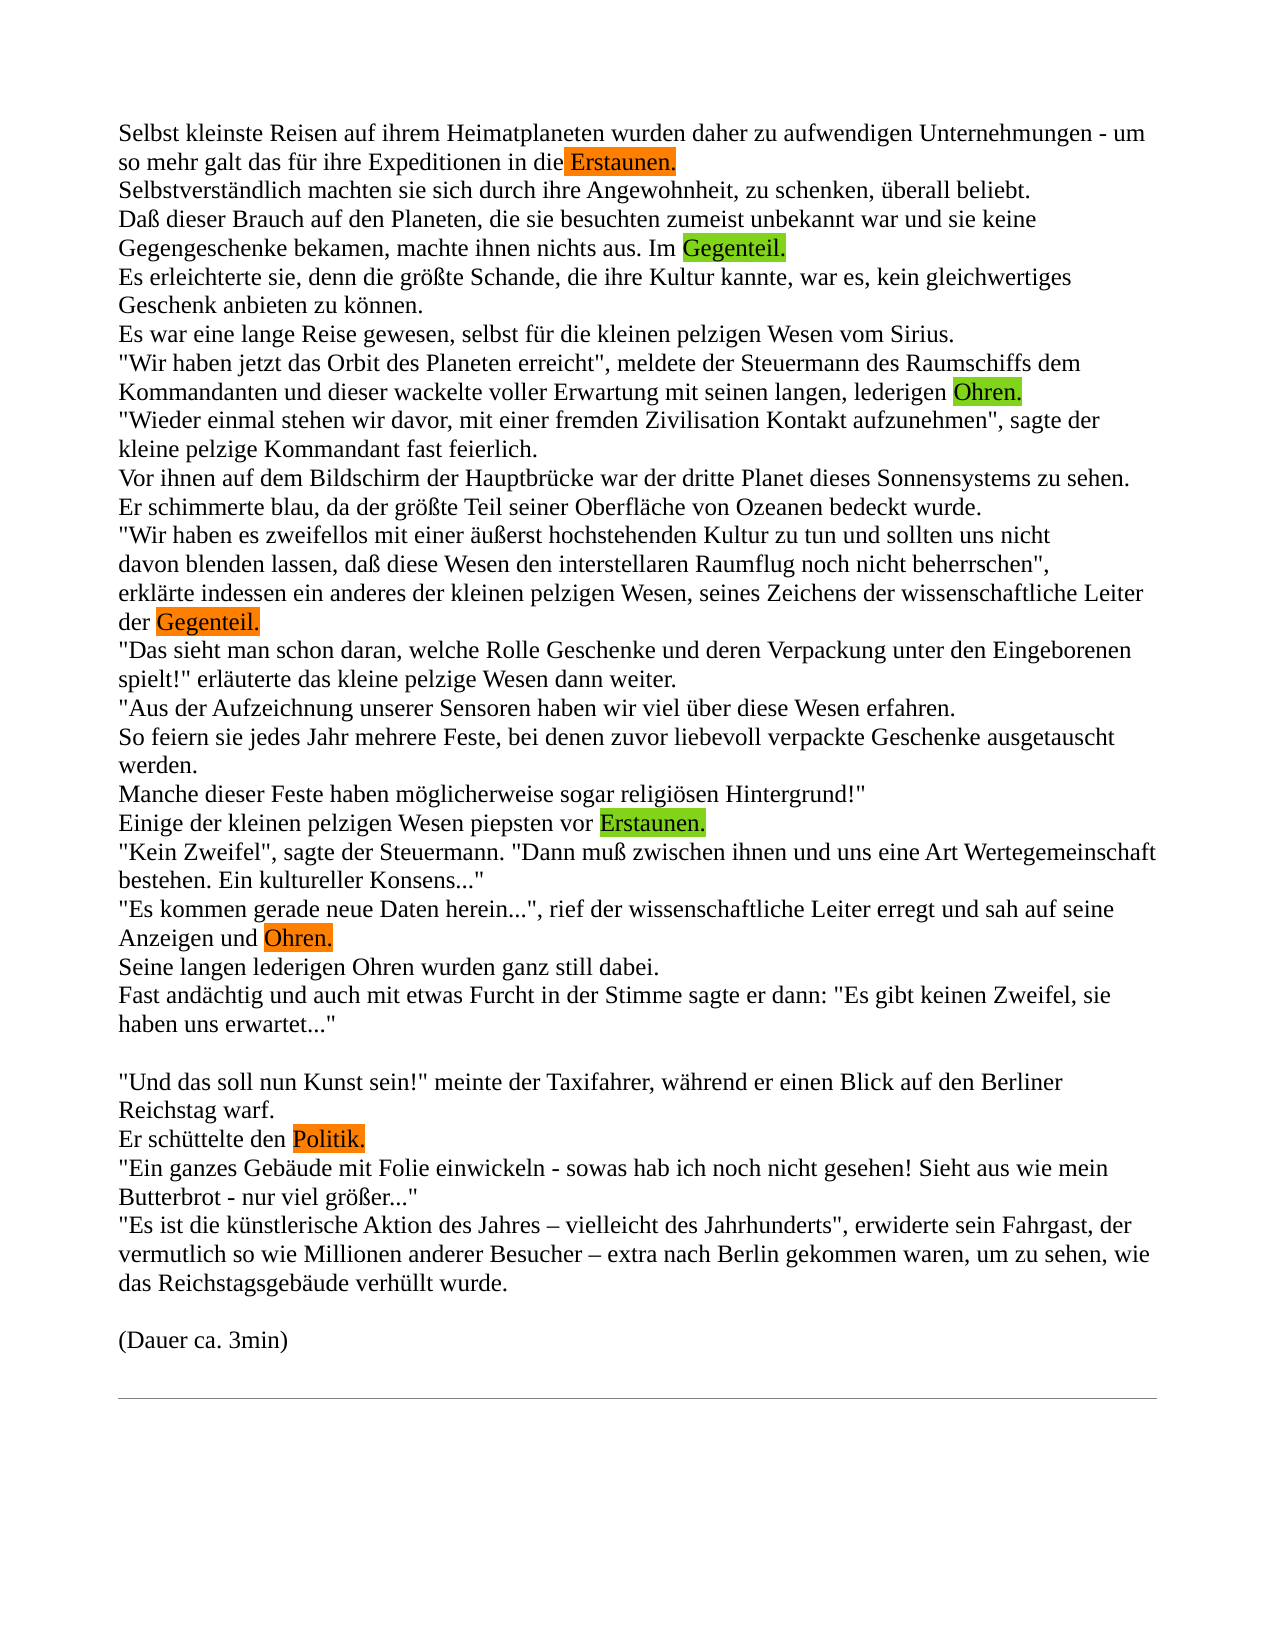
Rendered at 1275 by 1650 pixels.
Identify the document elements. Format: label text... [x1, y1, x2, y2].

text Seine langen lederigen Ohren wurden ganz still dabei. [118, 952, 1157, 981]
text Selbstverständlich machten sie sich durch ihre Angewohnheit, zu schenken, überall beliebt. [118, 176, 1157, 204]
text Es erleichterte sie, denn die größte Schande, die ihre Kultur kannte, war es, kein gleichwertiges Geschenk anbieten zu können. [118, 262, 1157, 319]
text Kommandanten und dieser wackelte voller Erwartung mit seinen langen, lederigen Ohren. [118, 377, 1157, 406]
text Selbst kleinste Reisen auf ihrem Heimatplaneten wurden daher zu aufwendigen Unternehmungen - um so mehr galt das für ihre Expeditionen in die Erstaunen. [118, 118, 1157, 176]
text Daß dieser Brauch auf den Planeten, die sie besuchten zumeist unbekannt war und sie keine Gegengeschenke bekamen, machte ihnen nichts aus. Im Gegenteil. [118, 204, 1157, 262]
text Er schüttelte den Politik. [118, 1124, 1157, 1153]
text So feiern sie jedes Jahr mehrere Feste, bei denen zuvor liebevoll verpackte Geschenke ausgetauscht werden. [118, 722, 1157, 779]
text "Und das soll nun Kunst sein!" meinte der Taxifahrer, während er einen Blick auf den Berliner Reichstag warf. [118, 1067, 1157, 1124]
text "Es kommen gerade neue Daten herein...", rief der wissenschaftliche Leiter erregt und sah auf seine [118, 894, 1157, 923]
text Vor ihnen auf dem Bildschirm der Hauptbrücke war der dritte Planet dieses Sonnensystems zu sehen. Er schimmerte blau, da der größte Teil seiner Oberfläche von Ozeanen bedeckt wurde. [118, 463, 1157, 521]
text Anzeigen und Ohren. [118, 923, 1157, 952]
text "Wir haben es zweifellos mit einer äußerst hochstehenden Kultur zu tun und sollten uns nicht [118, 521, 1157, 549]
text "Es ist die künstlerische Aktion des Jahres – vielleicht des Jahrhunderts", erwiderte sein Fahrgast, der [118, 1211, 1157, 1239]
text bestehen. Ein kultureller Konsens..." [118, 866, 1157, 894]
text "Aus der Aufzeichnung unserer Sensoren haben wir viel über diese Wesen erfahren. [118, 693, 1157, 722]
text (Dauer ca. 3min) [118, 1326, 1157, 1354]
text davon blenden lassen, daß diese Wesen den interstellaren Raumflug noch nicht beherrschen", [118, 549, 1157, 578]
text "Kein Zweifel", sagte der Steuermann. "Dann muß zwischen ihnen und uns eine Art Wertegemeinschaft [118, 837, 1157, 866]
text erklärte indessen ein anderes der kleinen pelzigen Wesen, seines Zeichens der wissenschaftliche Leiter der Gegenteil. [118, 578, 1157, 636]
text Fast andächtig und auch mit etwas Furcht in der Stimme sagte er dann: "Es gibt keinen Zweifel, sie haben uns erwartet..." [118, 981, 1157, 1038]
text "Ein ganzes Gebäude mit Folie einwickeln - sowas hab ich noch nicht gesehen! Sieht aus wie mein Butterbrot - nur viel größer..." [118, 1153, 1157, 1211]
text "Wieder einmal stehen wir davor, mit einer fremden Zivilisation Kontakt aufzunehmen", sagte der kleine pelzige Kommandant fast feierlich. [118, 406, 1157, 463]
text "Wir haben jetzt das Orbit des Planeten erreicht", meldete der Steuermann des Raumschiffs dem [118, 348, 1157, 377]
text Manche dieser Feste haben möglicherweise sogar religiösen Hintergrund!" [118, 779, 1157, 808]
text Es war eine lange Reise gewesen, selbst für die kleinen pelzigen Wesen vom Sirius. [118, 319, 1157, 348]
text vermutlich so wie Millionen anderer Besucher – extra nach Berlin gekommen waren, um zu sehen, wie das Reichstagsgebäude verhüllt wurde. [118, 1239, 1157, 1297]
text Einige der kleinen pelzigen Wesen piepsten vor Erstaunen. [118, 808, 1157, 837]
text "Das sieht man schon daran, welche Rolle Geschenke und deren Verpackung unter den Eingeborenen spielt!" erläuterte das kleine pelzige Wesen dann weiter. [118, 636, 1157, 693]
